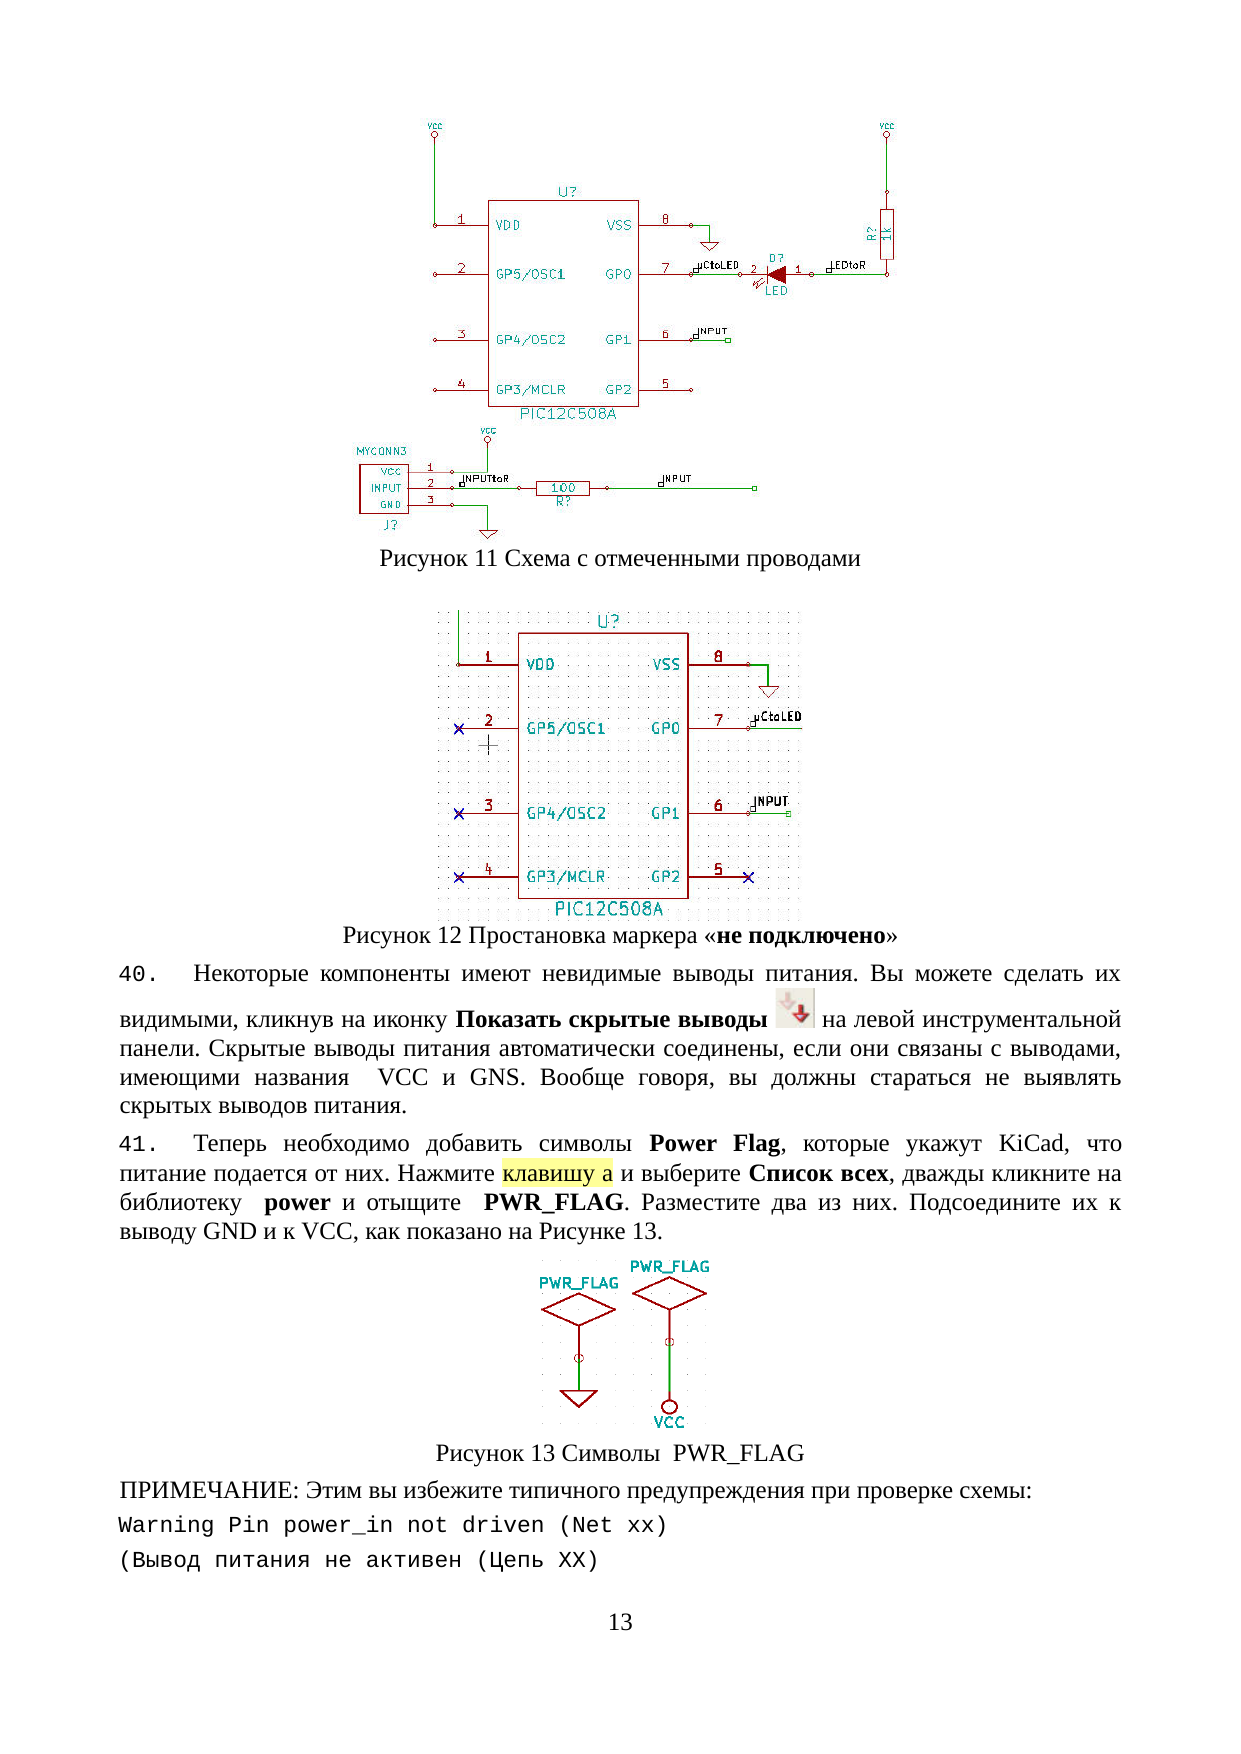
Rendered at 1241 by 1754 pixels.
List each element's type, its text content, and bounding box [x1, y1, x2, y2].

text Рисунок 11 Схема с отмеченными проводами [118, 118, 1122, 571]
picture [438, 610, 803, 921]
text Warning Pin power_in not driven (Net xx) [118, 1513, 1122, 1539]
list ПРИМЕЧАНИЕ: Этим вы избежите типичного предупреждения при проверке схемы: [118, 1475, 1122, 1504]
list Теперь необходимо добавить символы Power Flag, которые укажут KiCad, что питание подается от них. Нажмите клавишу a и выберите Список всех, дважды кликните на библиотеку power и отыщите PWR_FLAG. Разместите два из них. Подсоедините их к выводу GND и к VCC, как показано на Рисунке 13. [118, 1128, 1122, 1244]
text Рисунок 12 Простановка маркера «не подключено» [118, 615, 1122, 949]
text Рисунок 13 Символы PWR_FLAG [118, 1253, 1122, 1466]
picture [525, 1248, 715, 1438]
picture [775, 988, 815, 1028]
picture [327, 118, 913, 543]
list Некоторые компоненты имеют невидимые выводы питания. Вы можете сделать их видимыми, кликнув на иконку Показать скрытые выводы на левой инструментальной панели. Скрытые выводы питания автоматически соединены, если они связаны с выводами, имеющими названия VCC и GNS. Вообще говоря, вы должны стараться не выявлять скрытых выводов питания. [118, 958, 1122, 1119]
text (Вывод питания не активен (Цепь ХХ) [118, 1548, 1122, 1574]
